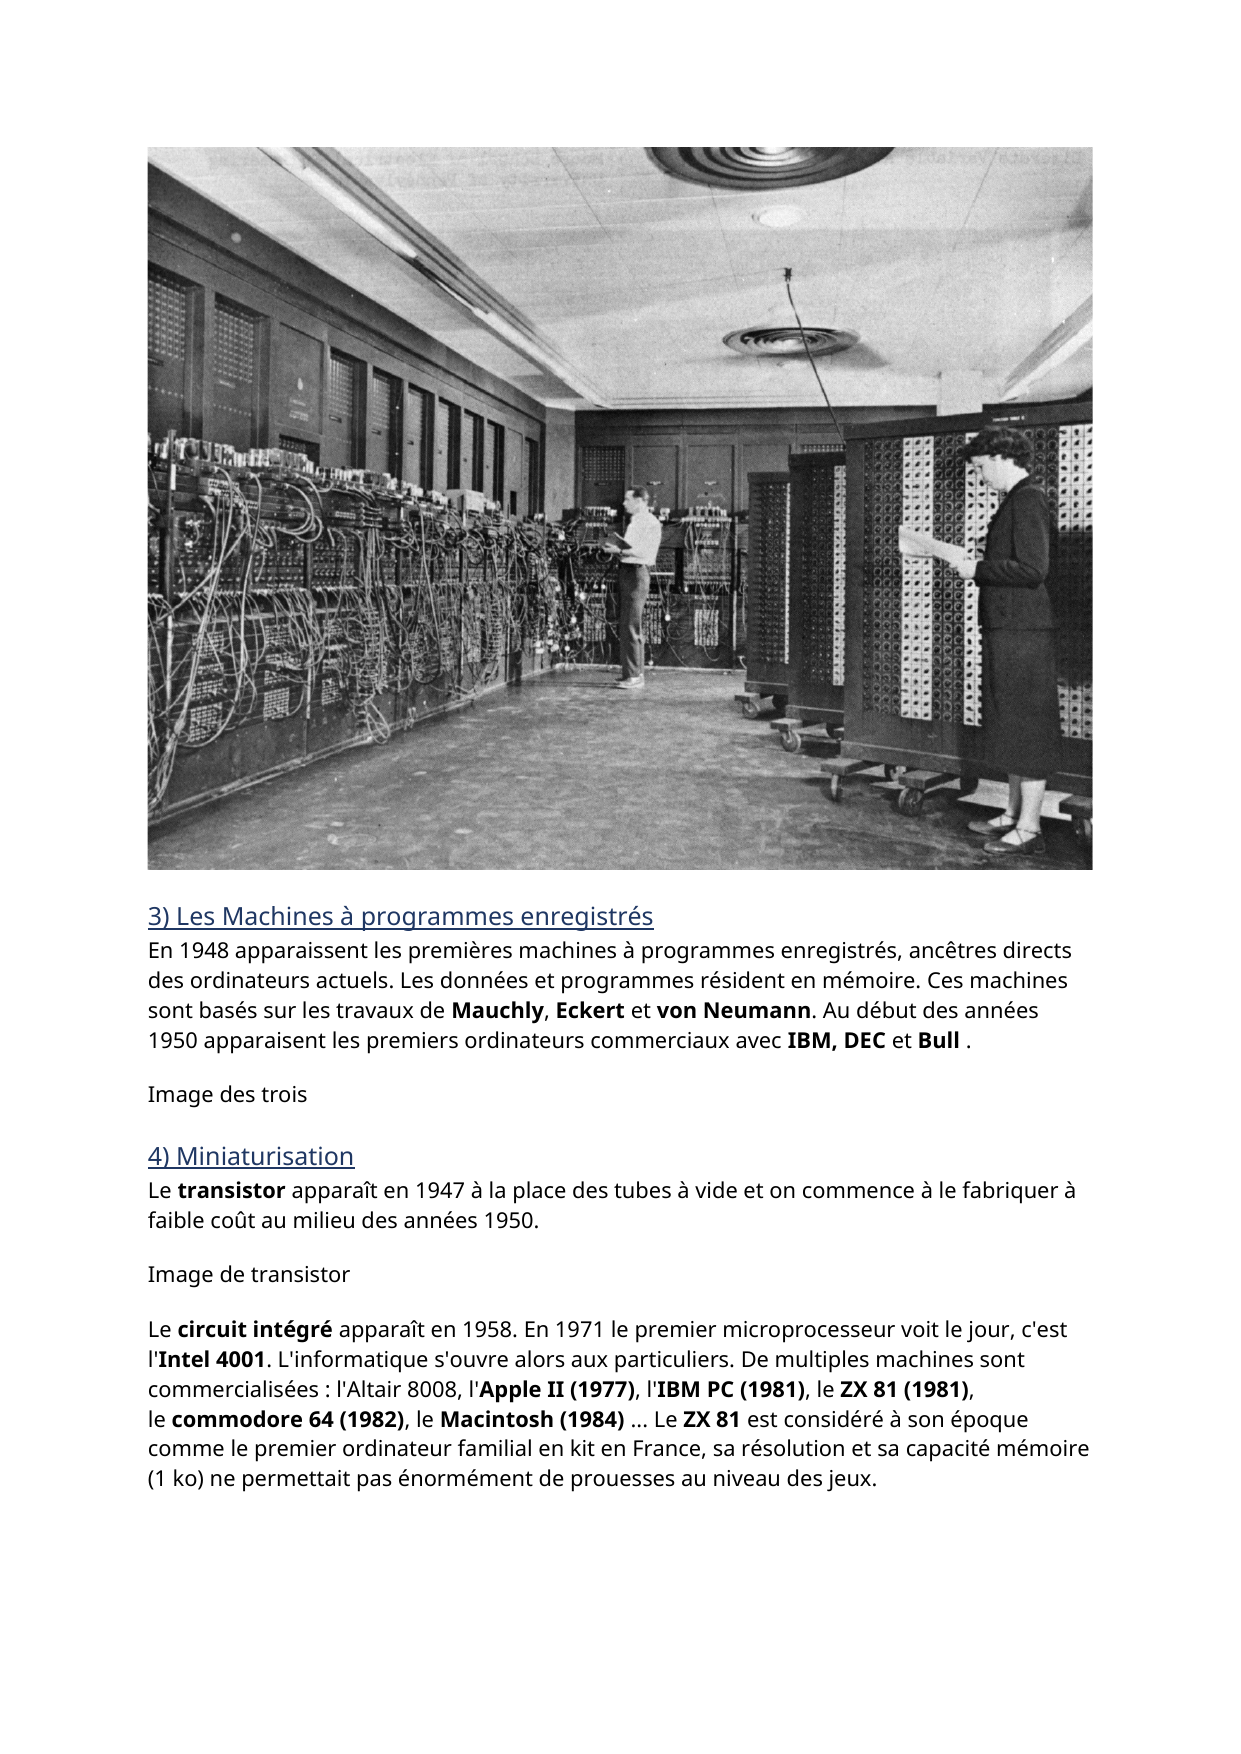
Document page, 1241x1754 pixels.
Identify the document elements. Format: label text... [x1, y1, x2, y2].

subtitle 3) Les Machines à programmes enregistrés [148, 899, 1093, 933]
text En 1948 apparaissent les premières machines à programmes enregistrés, ancêtres directs des ordinateurs actuels. Les données et programmes résident en mémoire. Ces machines sont basés sur les travaux de Mauchly, Eckert et von Neumann. Au début des années 1950 apparaisent les premiers ordinateurs commerciaux avec IBM, DEC et Bull . [148, 935, 1093, 1054]
text Image de transistor [148, 1259, 1093, 1289]
text Le circuit intégré apparaît en 1958. En 1971 le premier microprocesseur voit le jour, c'est l'Intel 4001. L'informatique s'ouvre alors aux particuliers. De multiples machines sont commercialisées : l'Altair 8008, l'Apple II (1977), l'IBM PC (1981), le ZX 81 (1981), le commodore 64 (1982), le Macintosh (1984) ... Le ZX 81 est considéré à son époque comme le premier ordinateur familial en kit en France, sa résolution et sa capacité mémoire (1 ko) ne permettait pas énormément de prouesses au niveau des jeux. [148, 1314, 1093, 1493]
text Le transistor apparaît en 1947 à la place des tubes à vide et on commence à le fabriquer à faible coût au milieu des années 1950. [148, 1175, 1093, 1234]
text Image des trois [148, 1079, 1093, 1109]
subtitle 4) Miniaturisation [148, 1138, 1093, 1172]
